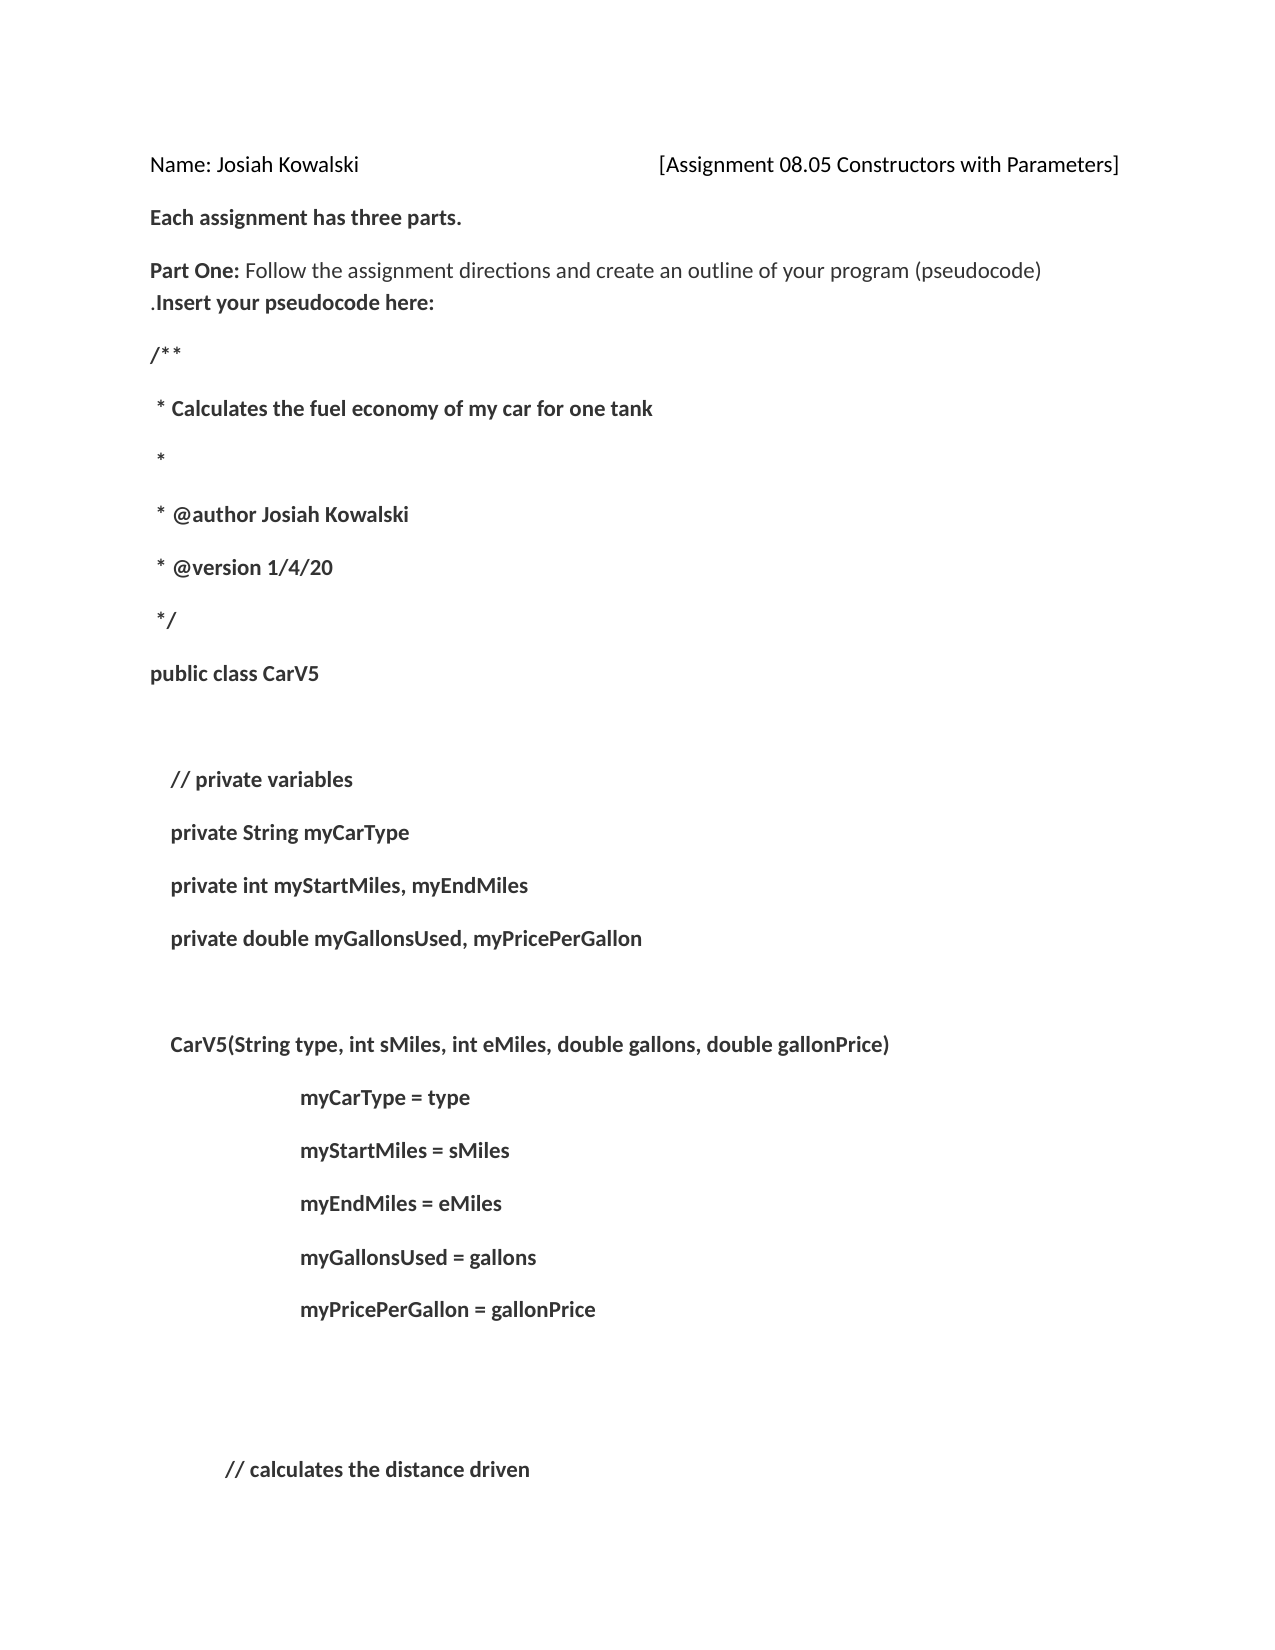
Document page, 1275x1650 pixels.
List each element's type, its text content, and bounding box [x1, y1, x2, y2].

text * @version 1/4/20 [150, 553, 1125, 581]
text .Insert your pseudocode here: [150, 288, 1125, 316]
text // calculates the distance driven [150, 1455, 1125, 1483]
text * Calculates the fuel economy of my car for one tank [150, 394, 1125, 422]
text Each assignment has three parts. [150, 203, 1125, 231]
text myEndMiles = eMiles [150, 1189, 1125, 1218]
text myCarType = type [150, 1083, 1125, 1112]
text CarV5(String type, int sMiles, int eMiles, double gallons, double gallonPrice) [150, 1031, 1125, 1058]
text myGallonsUsed = gallons [150, 1243, 1125, 1271]
text Name: Josiah Kowalski [Assignment 08.05 Constructors with Parameters] [150, 150, 1125, 178]
text Part One: Follow the assignment directions and create an outline of your program (pseudocode) [150, 256, 1125, 284]
text /** [150, 341, 1125, 369]
text */ [150, 606, 1125, 634]
text myPricePerGallon = gallonPrice [150, 1296, 1125, 1324]
text // private variables [150, 765, 1125, 793]
text myStartMiles = sMiles [150, 1137, 1125, 1164]
text private double myGallonsUsed, myPricePerGallon [150, 924, 1125, 952]
text * [150, 447, 1125, 475]
text private String myCarType [150, 818, 1125, 846]
text * @author Josiah Kowalski [150, 500, 1125, 528]
text public class CarV5 [150, 659, 1125, 687]
text private int myStartMiles, myEndMiles [150, 871, 1125, 899]
